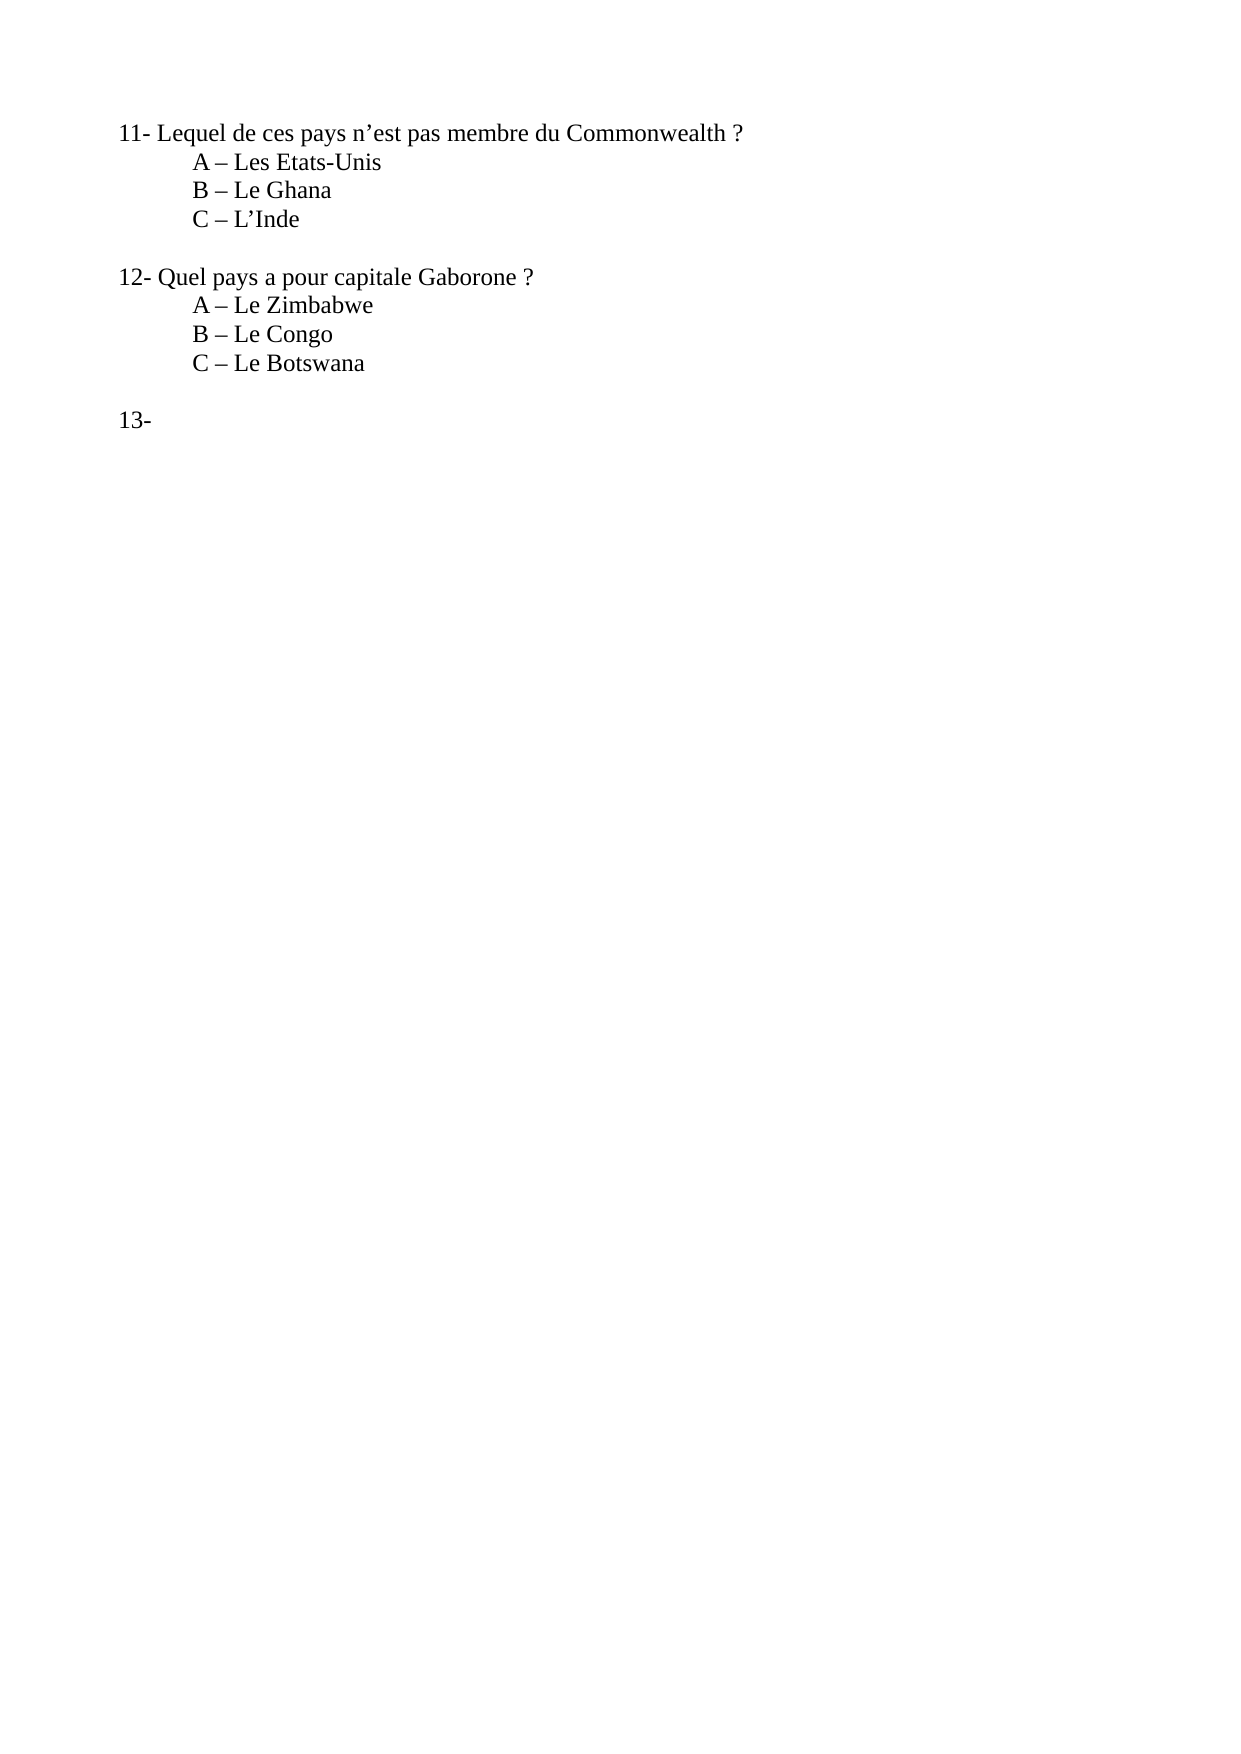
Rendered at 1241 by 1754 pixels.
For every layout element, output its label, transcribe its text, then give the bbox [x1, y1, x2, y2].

text C – L’Inde [118, 204, 1122, 233]
text B – Le Congo [118, 319, 1122, 348]
text 12- Quel pays a pour capitale Gaborone ? [118, 262, 1122, 291]
text A – Les Etats-Unis [118, 147, 1122, 176]
text A – Le Zimbabwe [118, 291, 1122, 319]
text 13- [118, 406, 1122, 434]
text 11- Lequel de ces pays n’est pas membre du Commonwealth ? [118, 118, 1122, 147]
text C – Le Botswana [118, 348, 1122, 377]
text B – Le Ghana [118, 176, 1122, 204]
